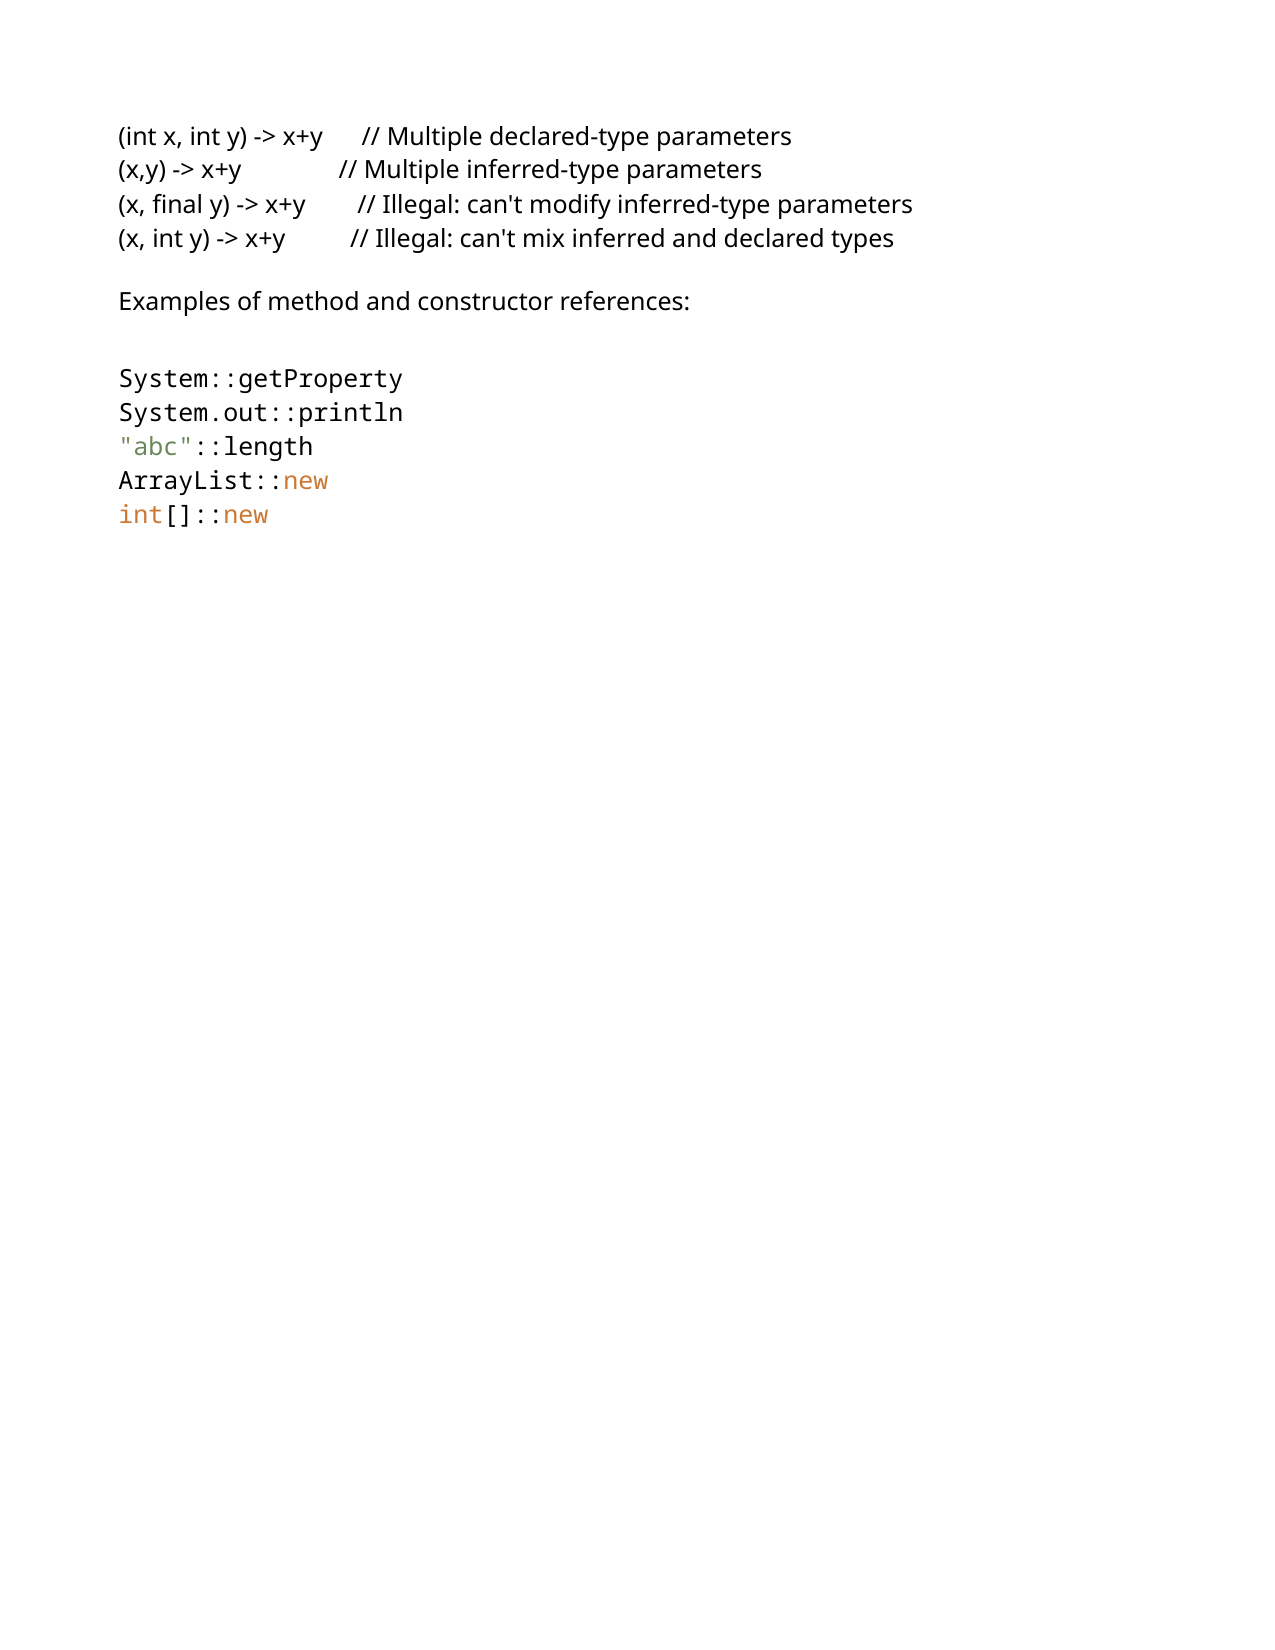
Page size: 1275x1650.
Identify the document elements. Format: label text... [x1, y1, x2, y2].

text int[]::new [118, 497, 1157, 531]
text (x, final y) -> x+y // Illegal: can't modify inferred-type parameters [118, 186, 1157, 220]
text "abc"::length [118, 429, 1157, 463]
text (x, int y) -> x+y // Illegal: can't mix inferred and declared types [118, 220, 1157, 254]
text Examples of method and constructor references: [118, 283, 1157, 317]
text System::getProperty [118, 361, 1157, 394]
text (int x, int y) -> x+y // Multiple declared-type parameters [118, 118, 1157, 152]
text ArrayList::new [118, 463, 1157, 497]
text (x,y) -> x+y // Multiple inferred-type parameters [118, 152, 1157, 186]
text System.out::println [118, 394, 1157, 429]
